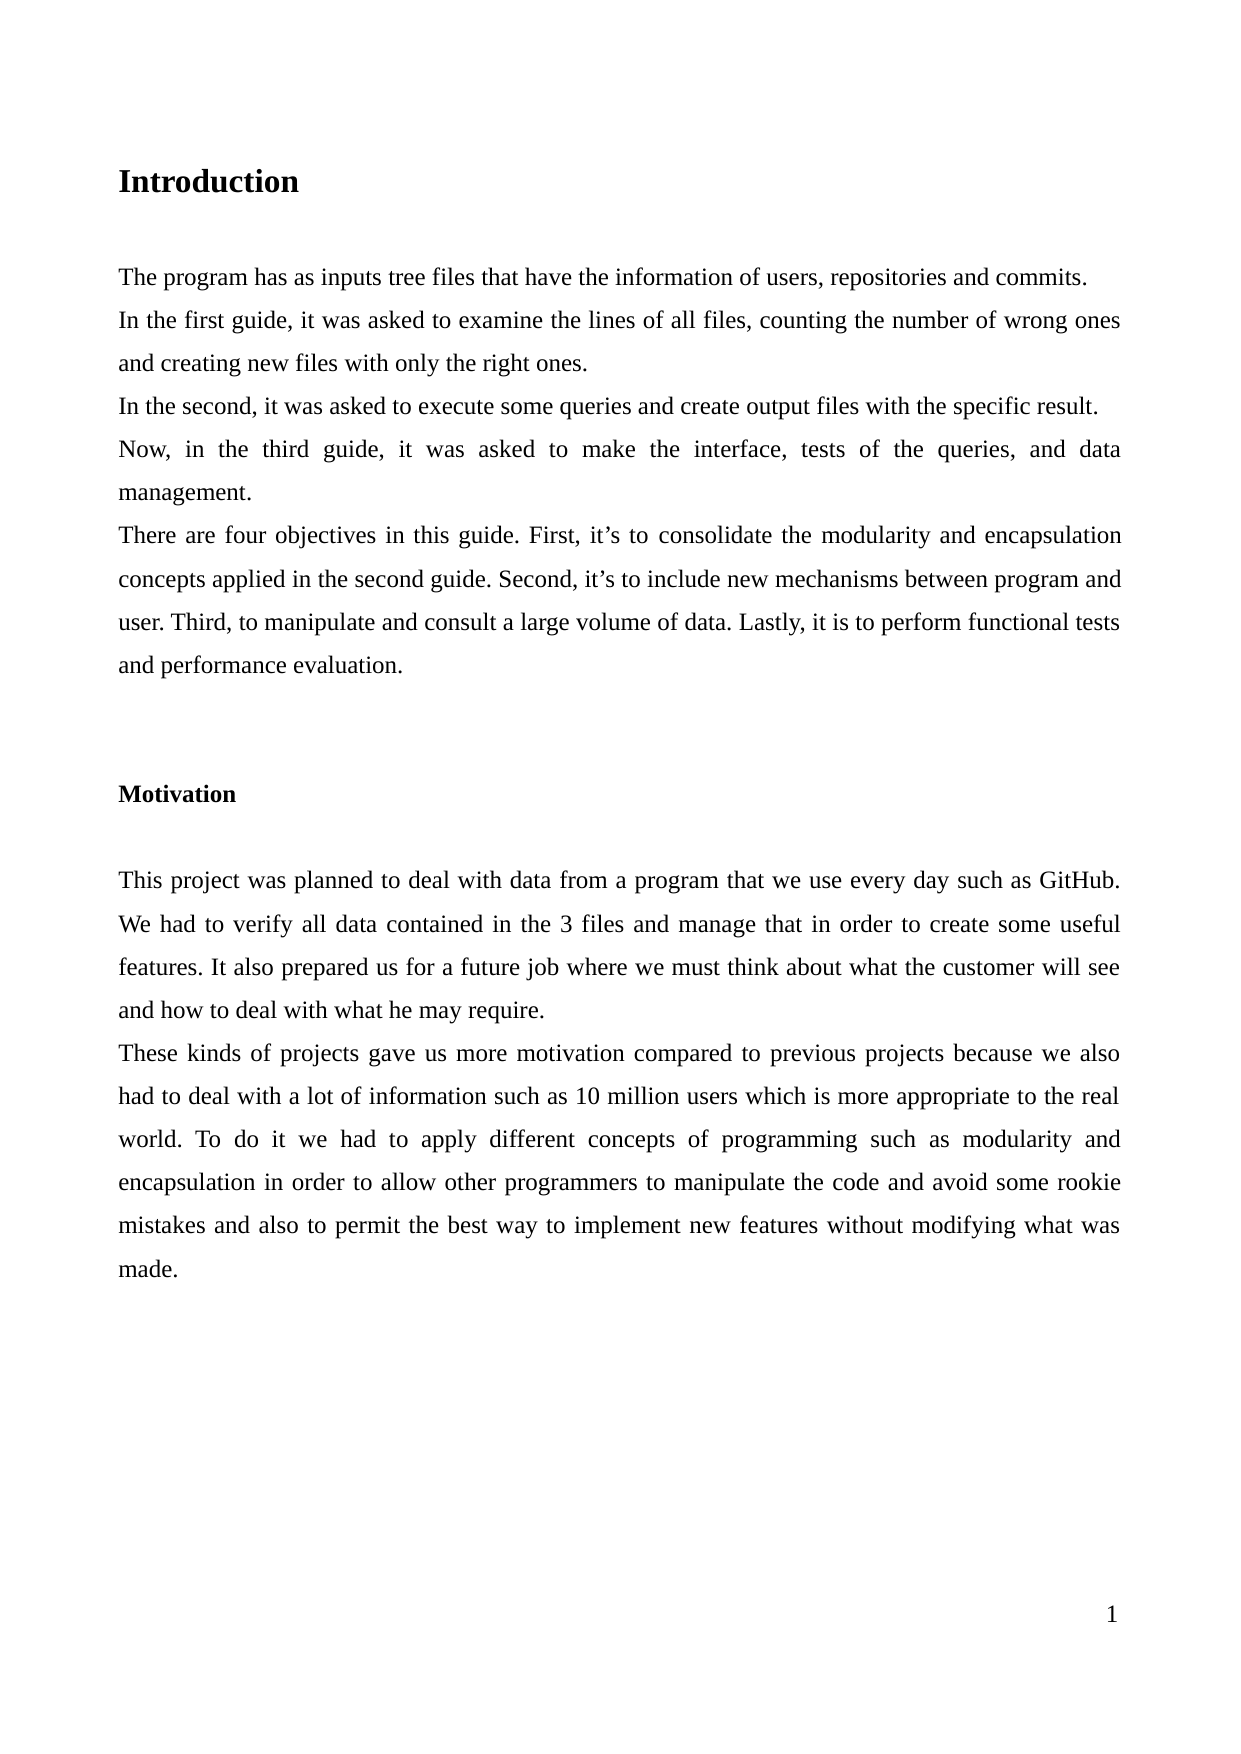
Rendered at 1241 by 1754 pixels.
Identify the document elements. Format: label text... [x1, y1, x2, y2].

text This project was planned to deal with data from a program that we use every day such as GitHub. We had to verify all data contained in the 3 files and manage that in order to create some useful features. It also prepared us for a future job where we must think about what the customer will see and how to deal with what he may require. [118, 866, 1122, 1024]
text These kinds of projects gave us more motivation compared to previous projects because we also had to deal with a lot of information such as 10 million users which is more appropriate to the real world. To do it we had to apply different concepts of programming such as modularity and encapsulation in order to allow other programmers to manipulate the code and avoid some rookie mistakes and also to permit the best way to implement new features without modifying what was made. [118, 1038, 1122, 1282]
text In the second, it was asked to execute some queries and create output files with the specific result. [118, 391, 1122, 420]
text Introduction [118, 161, 1122, 199]
text Now, in the third guide, it was asked to make the interface, tests of the queries, and data management. [118, 434, 1122, 506]
text The program has as inputs tree files that have the information of users, repositories and commits. [118, 262, 1122, 291]
text In the first guide, it was asked to examine the lines of all files, counting the number of wrong ones and creating new files with only the right ones. [118, 305, 1122, 377]
text 1 [1093, 1599, 1122, 1627]
text Motivation [118, 779, 1122, 808]
text There are four objectives in this guide. First, it’s to consolidate the modularity and encapsulation concepts applied in the second guide. Second, it’s to include new mechanisms between program and user. Third, to manipulate and consult a large volume of data. Lastly, it is to perform functional tests and performance evaluation. [118, 521, 1122, 679]
